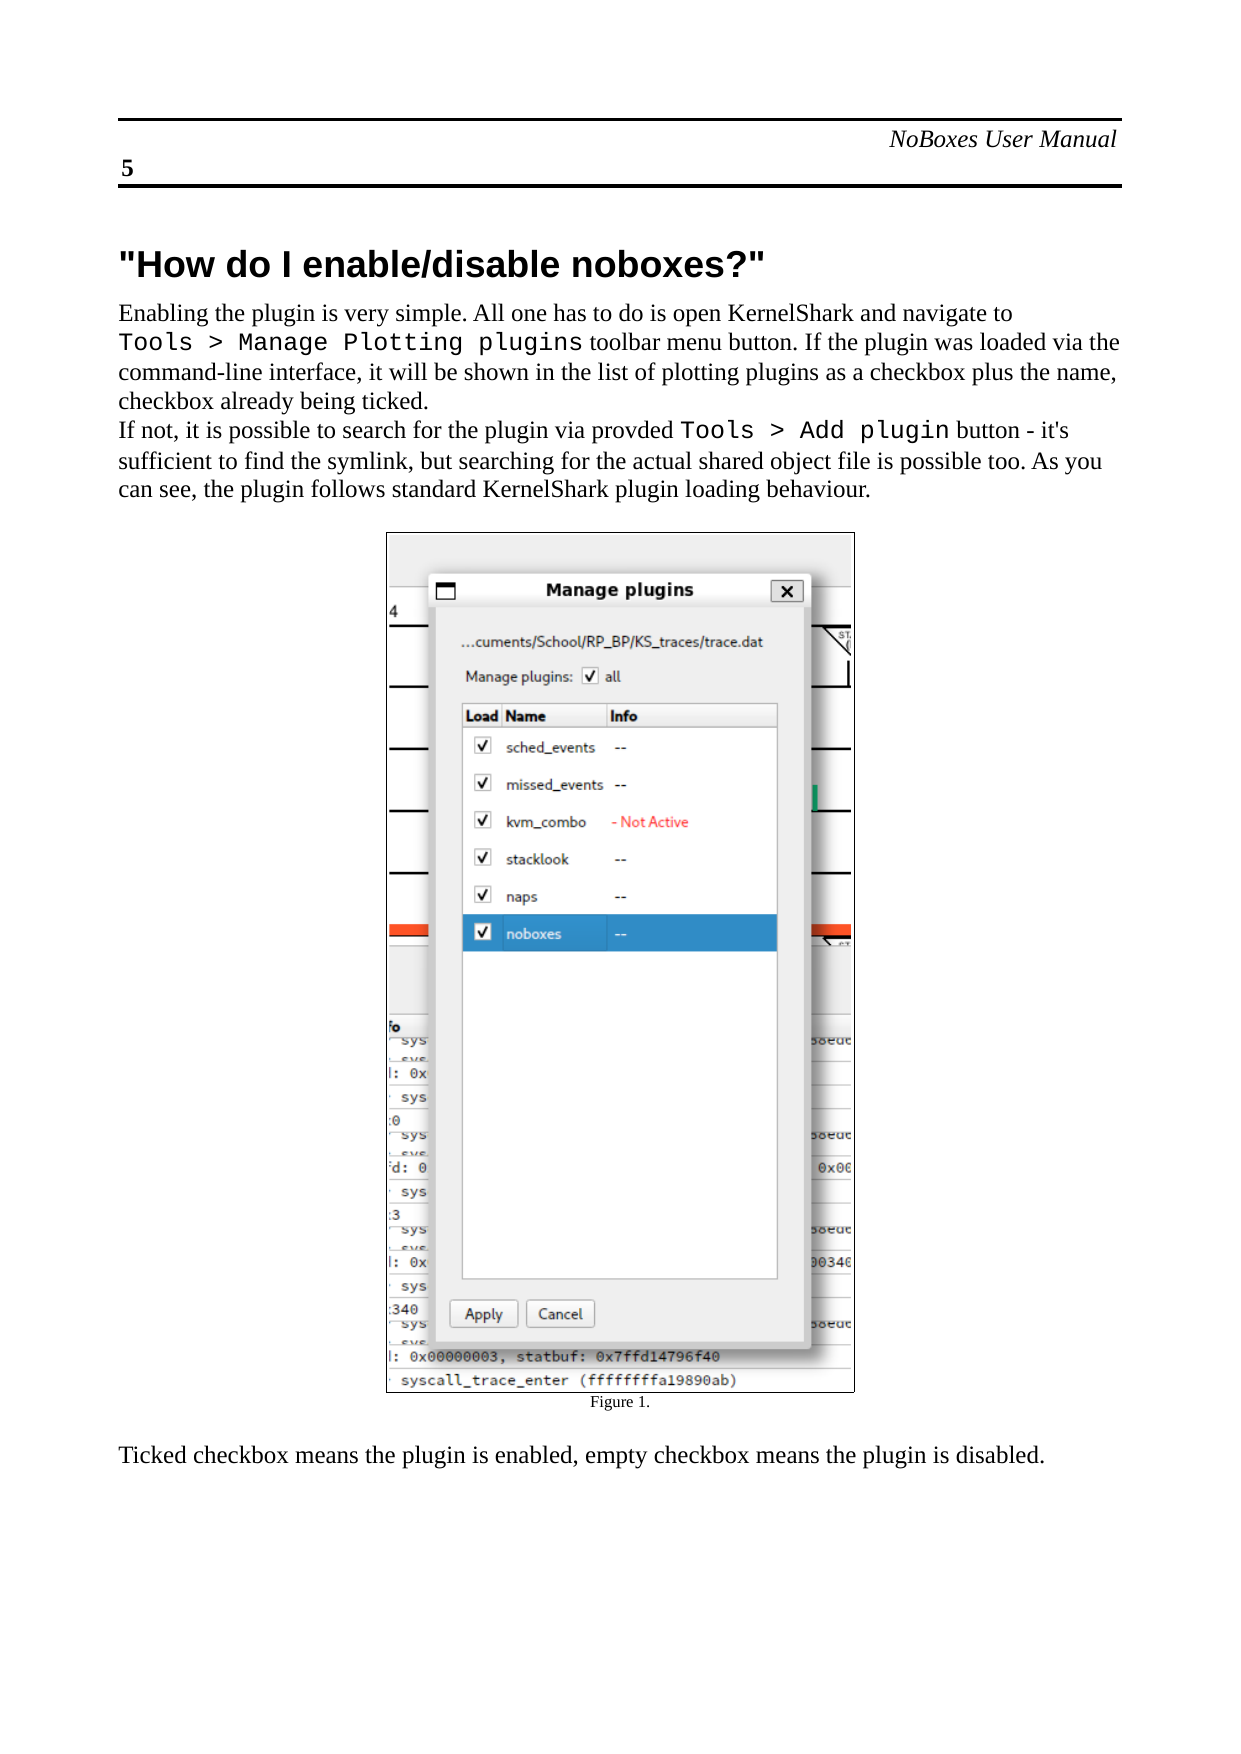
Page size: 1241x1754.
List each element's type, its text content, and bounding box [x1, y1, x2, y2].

text Ticked checkbox means the plugin is enabled, empty checkbox means the plugin is disabled. [118, 1440, 1122, 1469]
text If not, it is possible to search for the plugin via provded Tools > Add plugin button - it's sufficient to find the symlink, but searching for the actual shared object file is possible too. As you can see, the plugin follows standard KernelShark plugin loading behaviour. [118, 415, 1122, 503]
picture [389, 535, 851, 1389]
text Enabling the plugin is very simple. All one has to do is open KernelShark and navigate to Tools > Manage Plotting plugins toolbar menu button. If the plugin was loaded via the command-line interface, it will be shown in the list of plotting plugins as a checkbox plus the name, checkbox already being ticked. [118, 298, 1122, 415]
subtitle "How do I enable/disable noboxes?" [118, 242, 1122, 285]
text Figure 1. [118, 532, 1122, 1411]
